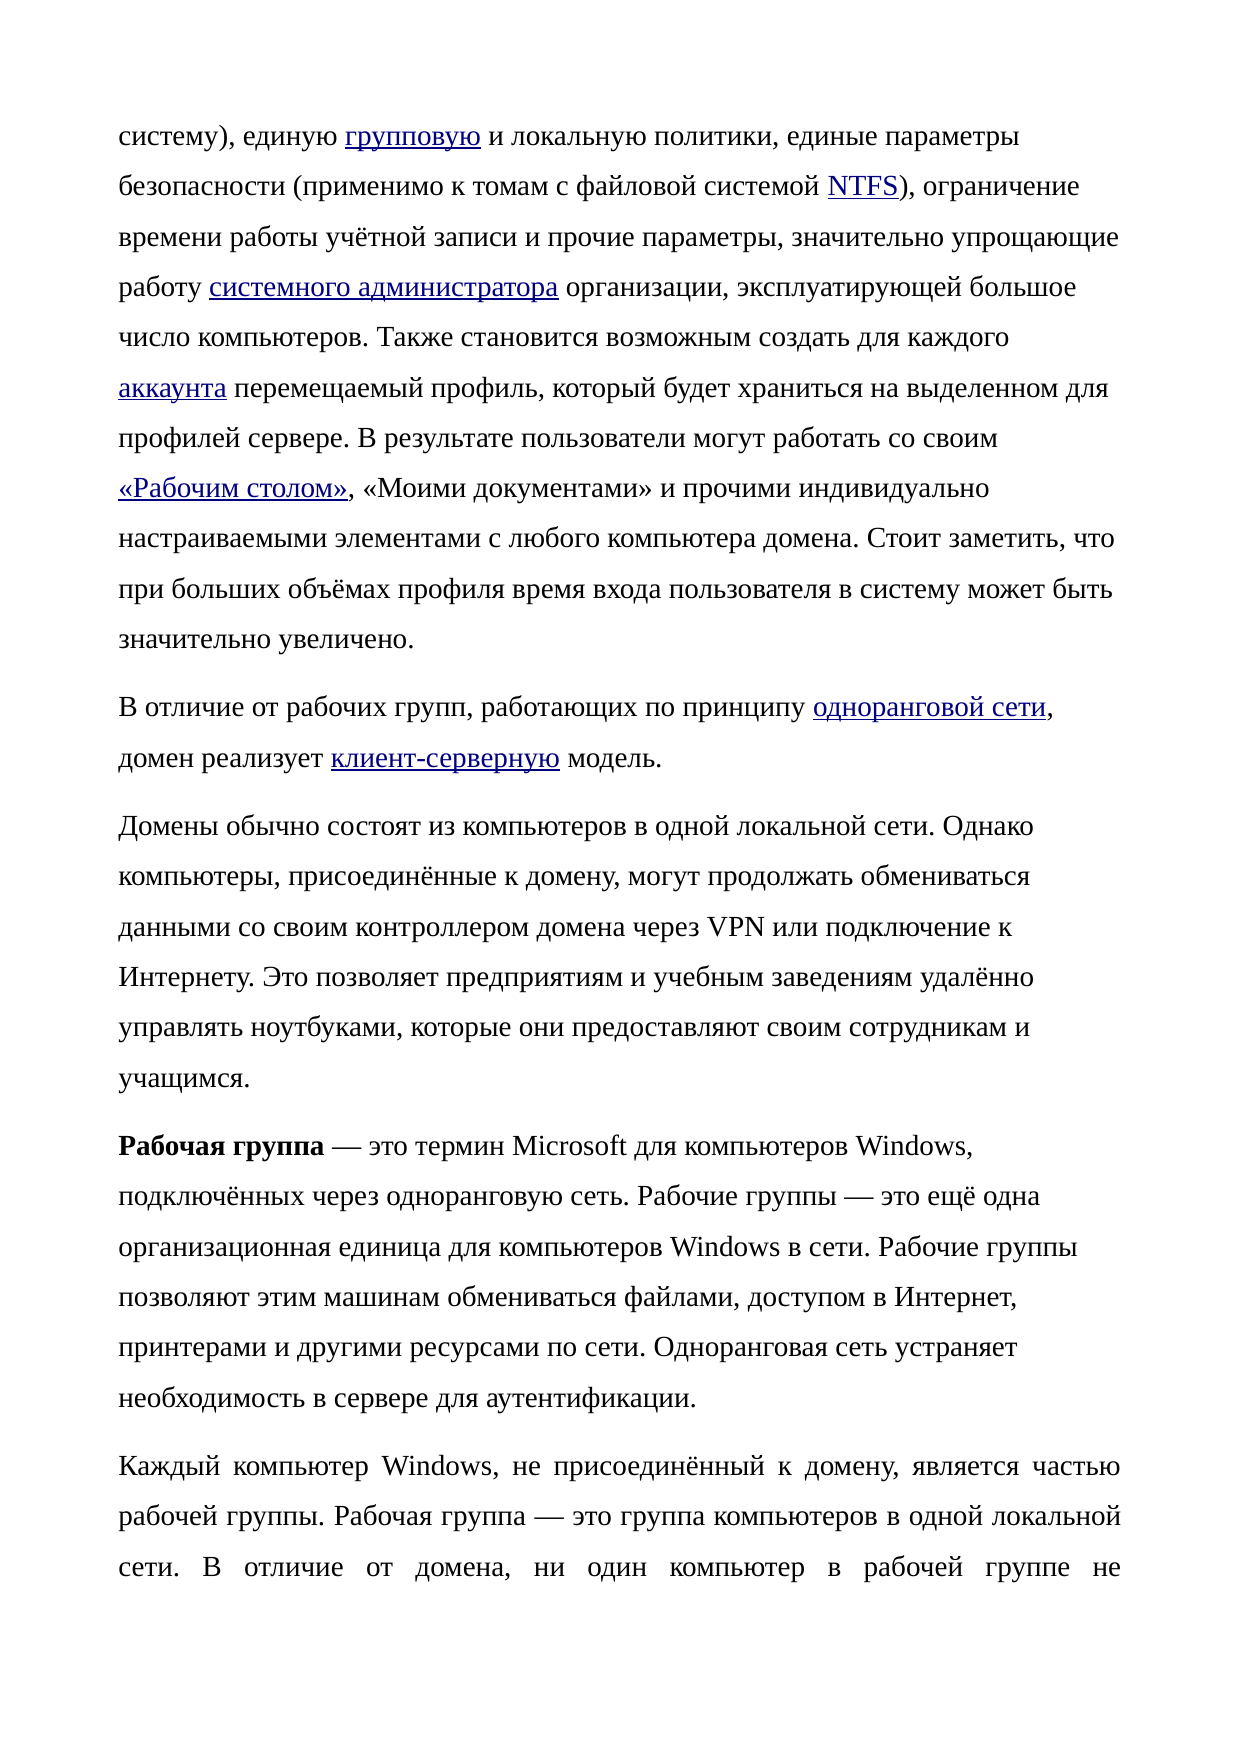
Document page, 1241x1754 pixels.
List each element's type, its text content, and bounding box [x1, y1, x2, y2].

text Рабочая группа — это термин Microsoft для компьютеров Windows, подключённых через одноранговую сеть. Рабочие группы — это ещё одна организационная единица для компьютеров Windows в сети. Рабочие группы позволяют этим машинам обмениваться файлами, доступом в Интернет, принтерами и другими ресурсами по сети. Одноранговая сеть устраняет необходимость в сервере для аутентификации. [118, 1128, 1122, 1413]
text Домены обычно состоят из компьютеров в одной локальной сети. Однако компьютеры, присоединённые к домену, могут продолжать обмениваться данными со своим контроллером домена через VPN или подключение к Интернету. Это позволяет предприятиям и учебным заведениям удалённо управлять ноутбуками, которые они предоставляют своим сотрудникам и учащимся. [118, 808, 1122, 1093]
text систему), единую групповую и локальную политики, единые параметры безопасности (применимо к томам с файловой системой NTFS), ограничение времени работы учётной записи и прочие параметры, значительно упрощающие работу системного администратора организации, эксплуатирующей большое число компьютеров. Также становится возможным создать для каждого аккаунта перемещаемый профиль, который будет храниться на выделенном для профилей сервере. В результате пользователи могут работать со своим «Рабочим столом», «Моими документами» и прочими индивидуально настраиваемыми элементами с любого компьютера домена. Стоит заметить, что при больших объёмах профиля время входа пользователя в систему может быть значительно увеличено. [118, 118, 1122, 655]
text Каждый компьютер Windows, не присоединённый к домену, является частью рабочей группы. Рабочая группа — это группа компьютеров в одной локальной сети. В отличие от домена, ни один компьютер в рабочей группе не [118, 1448, 1122, 1582]
text В отличие от рабочих групп, работающих по принципу одноранговой сети, домен реализует клиент-серверную модель. [118, 689, 1122, 773]
